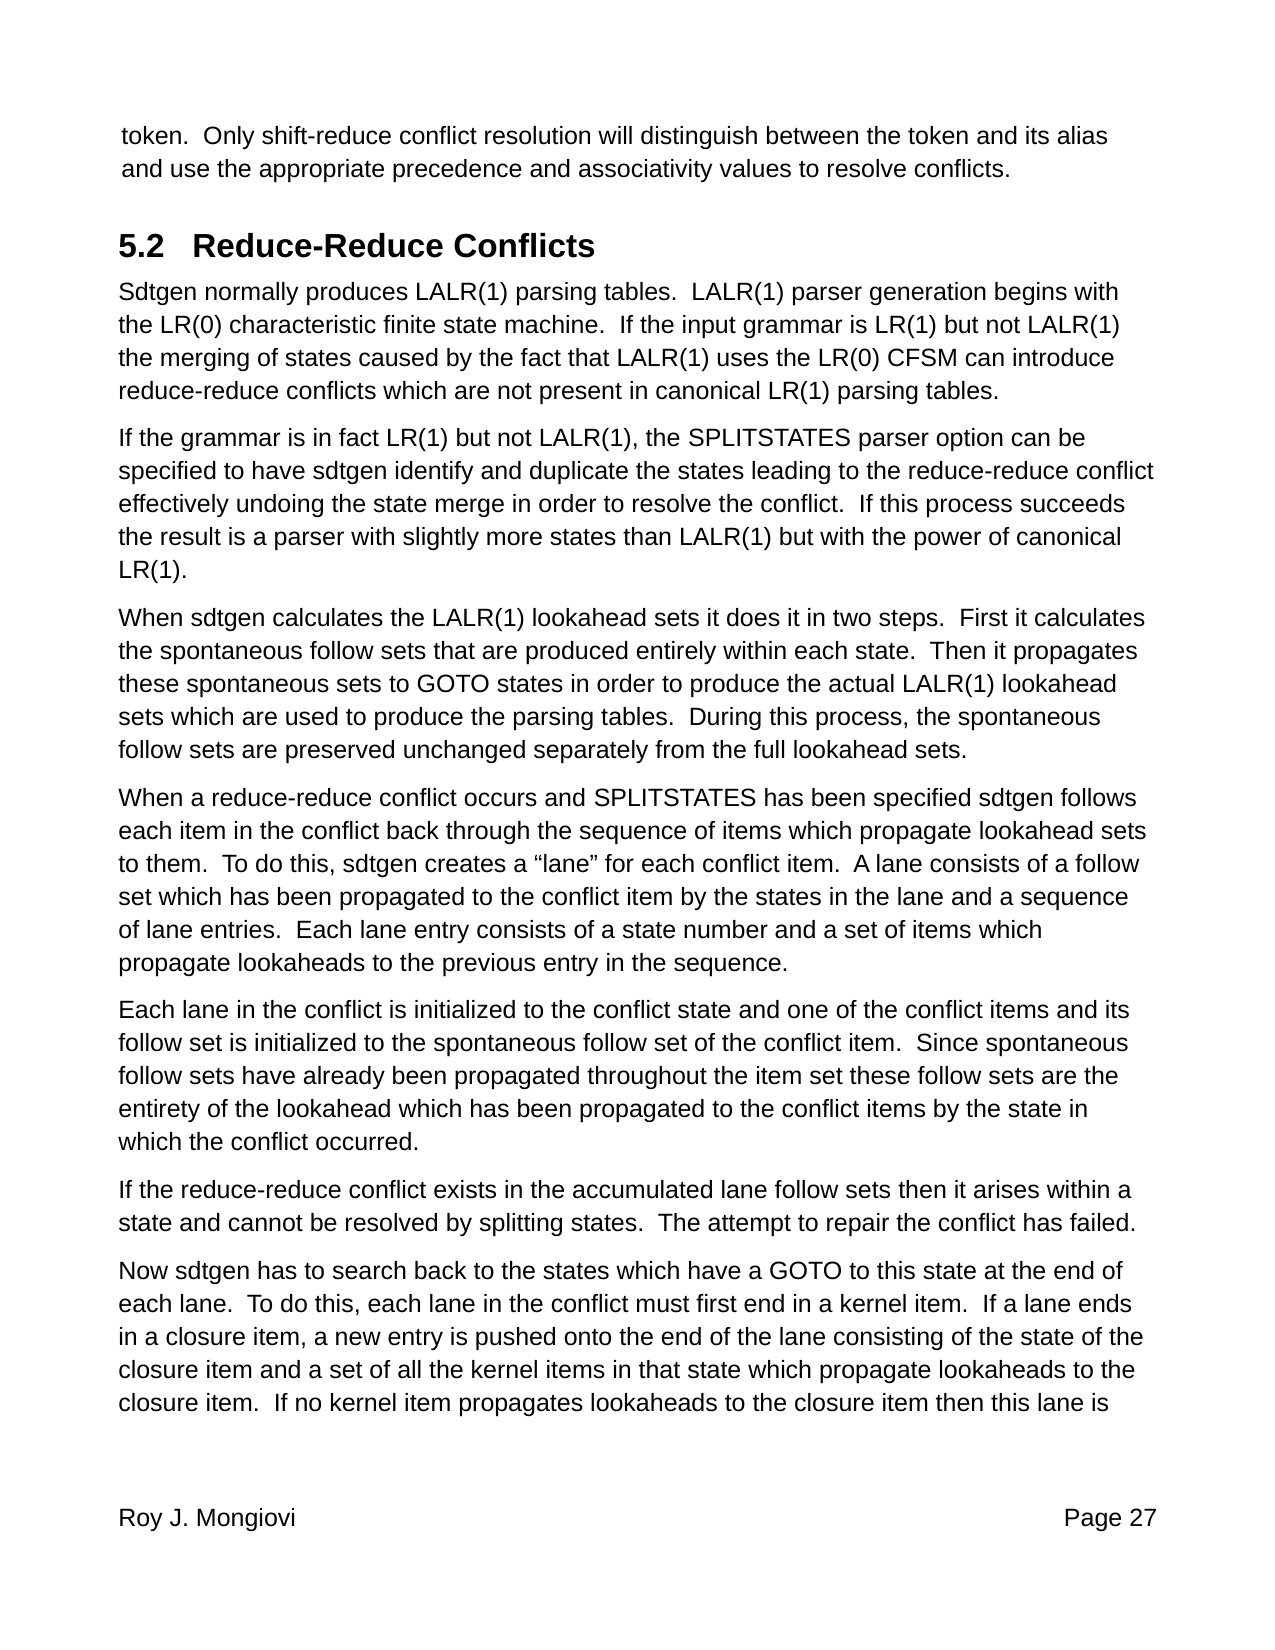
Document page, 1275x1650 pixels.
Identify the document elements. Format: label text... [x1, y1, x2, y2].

subtitle Reduce-Reduce Conflicts [118, 226, 1157, 264]
text If the grammar is in fact LR(1) but not LALR(1), the SPLITSTATES parser option can be specified to have sdtgen identify and duplicate the states leading to the reduce-reduce conflict effectively undoing the state merge in order to resolve the conflict. If this process succeeds the result is a parser with slightly more states than LALR(1) but with the power of canonical LR(1). [118, 423, 1157, 584]
text Now sdtgen has to search back to the states which have a GOTO to this state at the end of each lane. To do this, each lane in the conflict must first end in a kernel item. If a lane ends in a closure item, a new entry is pushed onto the end of the lane consisting of the state of the closure item and a set of all the kernel items in that state which propagate lookaheads to the closure item. If no kernel item propagates lookaheads to the closure item then this lane is [118, 1256, 1157, 1416]
text Sdtgen normally produces LALR(1) parsing tables. LALR(1) parser generation begins with the LR(0) characteristic finite state machine. If the input grammar is LR(1) but not LALR(1) the merging of states caused by the fact that LALR(1) uses the LR(0) CFSM can introduce reduce-reduce conflicts which are not present in canonical LR(1) parsing tables. [118, 277, 1157, 404]
text When a reduce-reduce conflict occurs and SPLITSTATES has been specified sdtgen follows each item in the conflict back through the sequence of items which propagate lookahead sets to them. To do this, sdtgen creates a “lane” for each conflict item. A lane consists of a follow set which has been propagated to the conflict item by the states in the lane and a sequence of lane entries. Each lane entry consists of a state number and a set of items which propagate lookaheads to the previous entry in the sequence. [118, 783, 1157, 976]
text When sdtgen calculates the LALR(1) lookahead sets it does it in two steps. First it calculates the spontaneous follow sets that are produced entirely within each state. Then it propagates these spontaneous sets to GOTO states in order to produce the actual LALR(1) lookahead sets which are used to produce the parsing tables. During this process, the spontaneous follow sets are preserved unchanged separately from the full lookahead sets. [118, 603, 1157, 764]
text Each lane in the conflict is initialized to the conflict state and one of the conflict items and its follow set is initialized to the spontaneous follow set of the conflict item. Since spontaneous follow sets have already been propagated throughout the item set these follow sets are the entirety of the lookahead which has been propagated to the conflict items by the state in which the conflict occurred. [118, 995, 1157, 1156]
text token. Only shift-reduce conflict resolution will distinguish between the token and its alias and use the appropriate precedence and associativity values to resolve conflicts. [118, 118, 1157, 186]
text If the reduce-reduce conflict exists in the accumulated lane follow sets then it arises within a state and cannot be resolved by splitting states. The attempt to repair the conflict has failed. [118, 1175, 1157, 1237]
